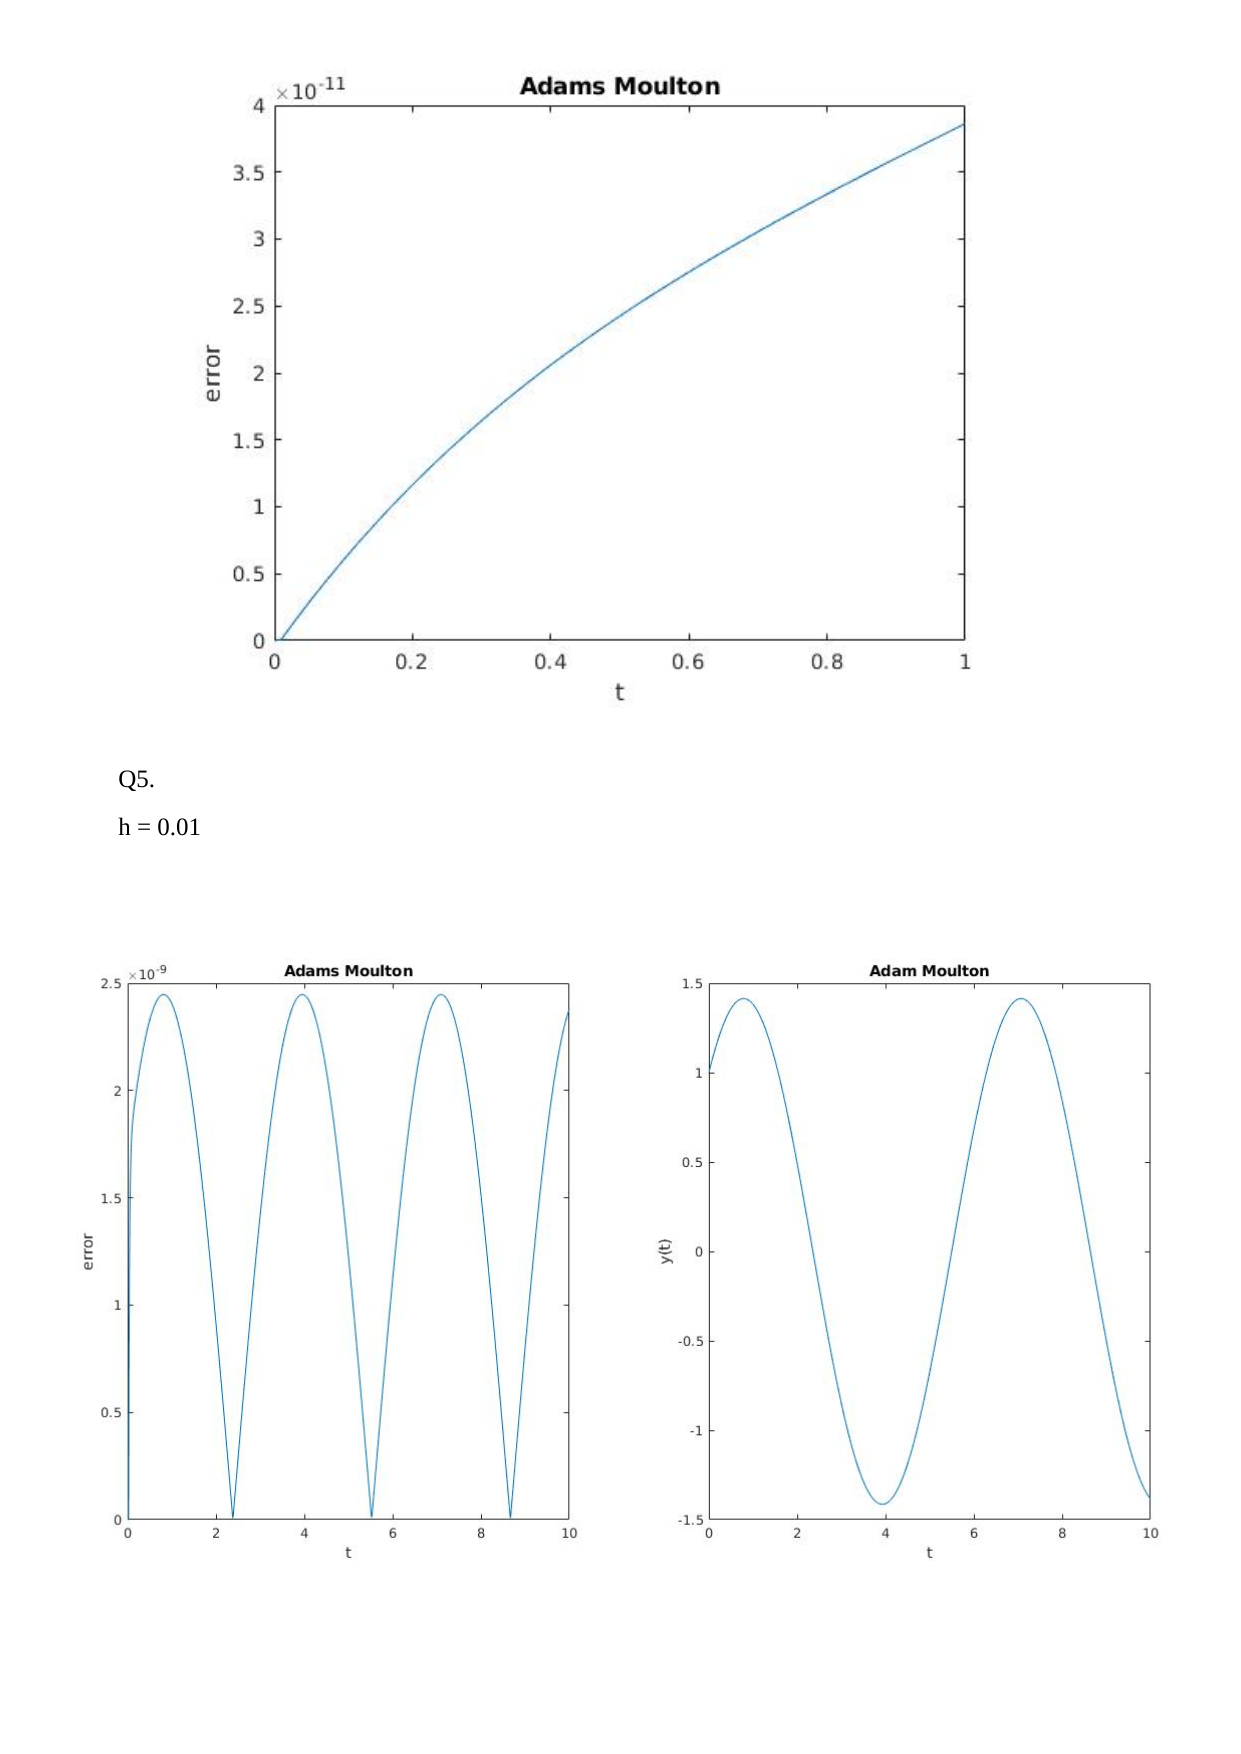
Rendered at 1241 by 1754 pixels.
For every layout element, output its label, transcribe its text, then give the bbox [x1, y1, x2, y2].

picture [64, 934, 1170, 1561]
text h = 0.01 [118, 812, 1122, 841]
text Q5. [118, 764, 1122, 793]
picture [159, 57, 1050, 713]
